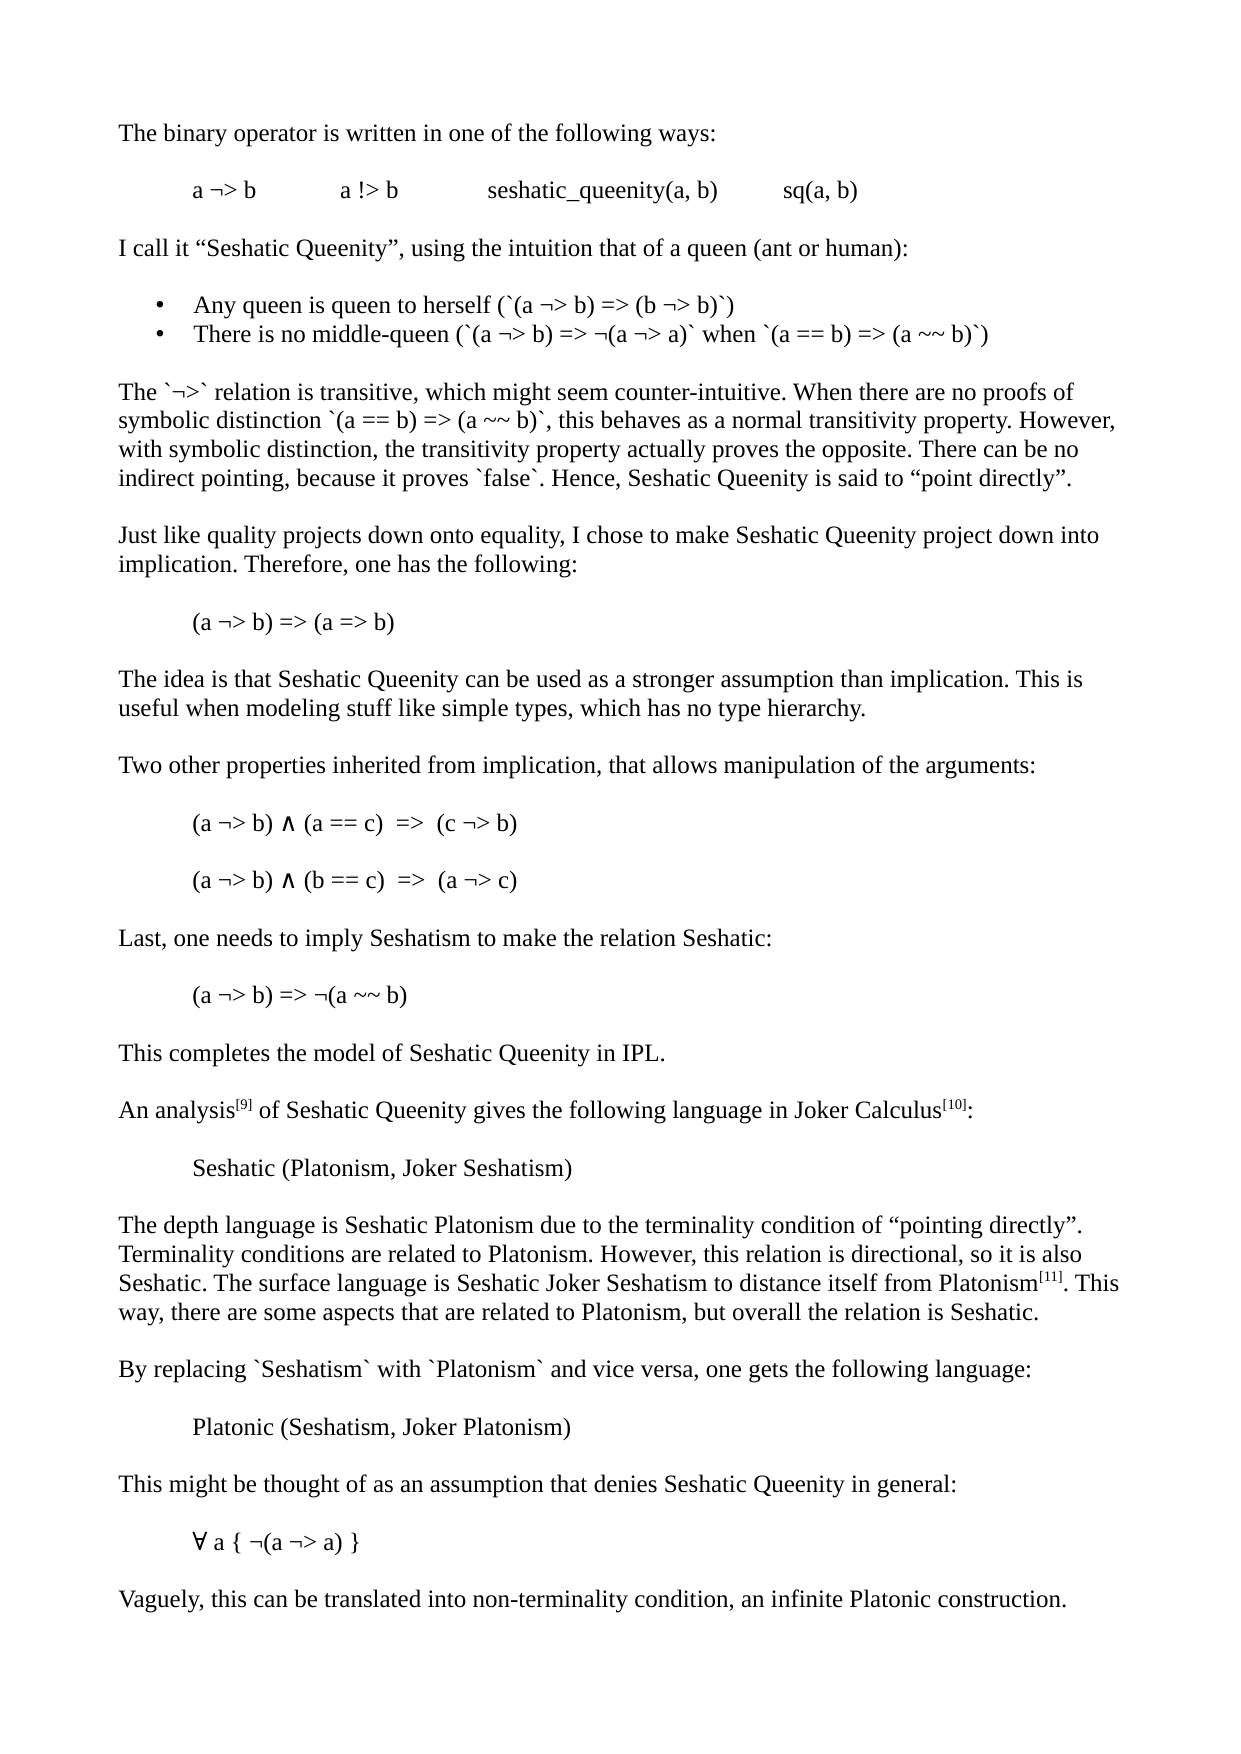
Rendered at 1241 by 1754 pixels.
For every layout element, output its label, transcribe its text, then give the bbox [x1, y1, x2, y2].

text I call it “Seshatic Queenity”, using the intuition that of a queen (ant or human): [118, 233, 1122, 262]
text (a ¬> b) => ¬(a ~~ b) [118, 981, 1122, 1009]
text Last, one needs to imply Seshatism to make the relation Seshatic: [118, 923, 1122, 952]
text Vaguely, this can be translated into non-terminality condition, an infinite Platonic construction. [118, 1584, 1122, 1613]
text (a ¬> b) => (a => b) [118, 607, 1122, 636]
list There is no middle-queen (`(a ¬> b) => ¬(a ¬> a)` when `(a == b) => (a ~~ b)`) [156, 319, 1122, 348]
text Seshatic (Platonism, Joker Seshatism) [118, 1153, 1122, 1182]
text An analysis[9] of Seshatic Queenity gives the following language in Joker Calculus[10]: [118, 1096, 1122, 1124]
text (a ¬> b) ∧ (a == c) => (c ¬> b) [118, 808, 1122, 837]
text This might be thought of as an assumption that denies Seshatic Queenity in general: [118, 1469, 1122, 1498]
text a ¬> b a !> b seshatic_queenity(a, b) sq(a, b) [118, 176, 1122, 204]
text Just like quality projects down onto equality, I chose to make Seshatic Queenity project down into implication. Therefore, one has the following: [118, 521, 1122, 578]
text The binary operator is written in one of the following ways: [118, 118, 1122, 147]
text The `¬>` relation is transitive, which might seem counter-intuitive. When there are no proofs of symbolic distinction `(a == b) => (a ~~ b)`, this behaves as a normal transitivity property. However, with symbolic distinction, the transitivity property actually proves the opposite. There can be no indirect pointing, because it proves `false`. Hence, Seshatic Queenity is said to “point directly”. [118, 377, 1122, 492]
text This completes the model of Seshatic Queenity in IPL. [118, 1038, 1122, 1067]
list Any queen is queen to herself (`(a ¬> b) => (b ¬> b)`) [156, 291, 1122, 319]
text Two other properties inherited from implication, that allows manipulation of the arguments: [118, 751, 1122, 779]
text Platonic (Seshatism, Joker Platonism) [118, 1412, 1122, 1441]
text (a ¬> b) ∧ (b == c) => (a ¬> c) [118, 866, 1122, 894]
text ∀ a { ¬(a ¬> a) } [118, 1527, 1122, 1556]
text By replacing `Seshatism` with `Platonism` and vice versa, one gets the following language: [118, 1354, 1122, 1383]
text The idea is that Seshatic Queenity can be used as a stronger assumption than implication. This is useful when modeling stuff like simple types, which has no type hierarchy. [118, 664, 1122, 722]
text The depth language is Seshatic Platonism due to the terminality condition of “pointing directly”. Terminality conditions are related to Platonism. However, this relation is directional, so it is also Seshatic. The surface language is Seshatic Joker Seshatism to distance itself from Platonism[11]. This way, there are some aspects that are related to Platonism, but overall the relation is Seshatic. [118, 1211, 1122, 1326]
